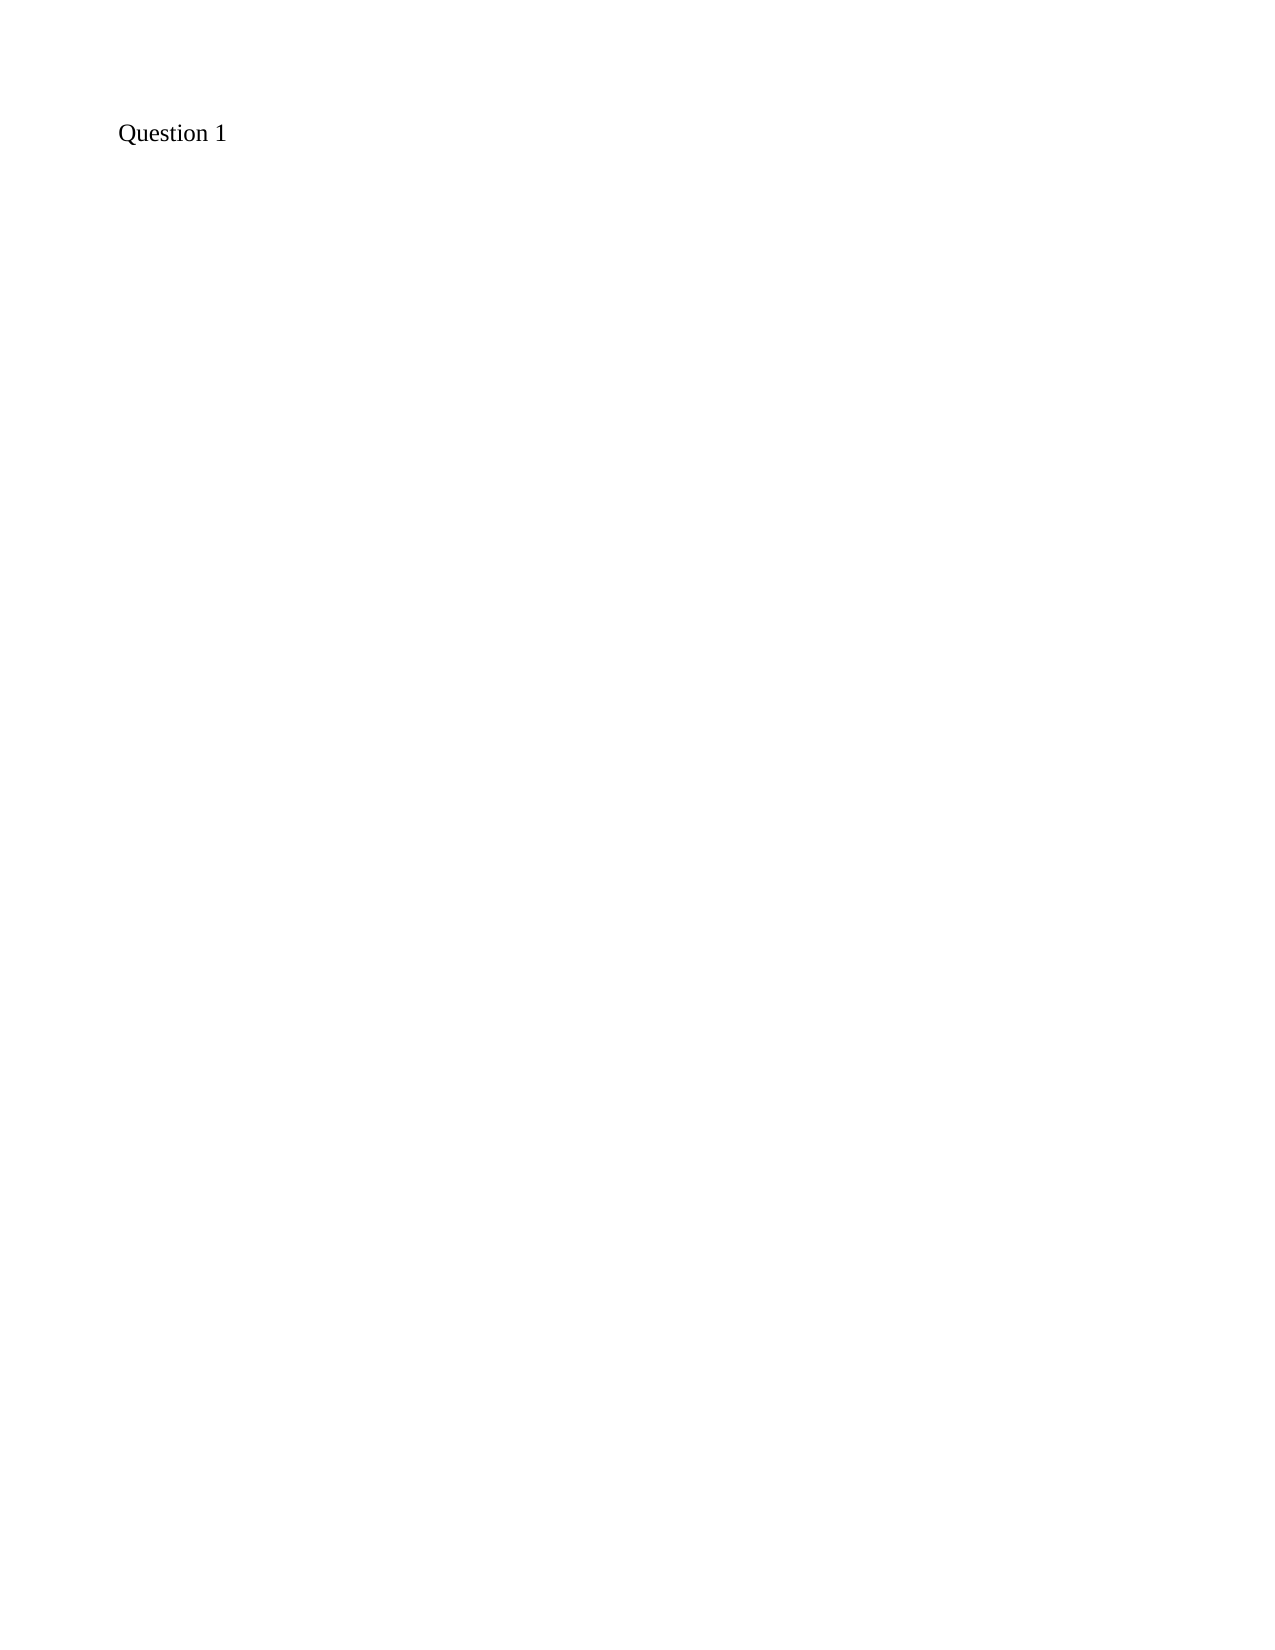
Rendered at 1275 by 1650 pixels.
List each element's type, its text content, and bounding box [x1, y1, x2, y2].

text Question 1 [118, 118, 1157, 147]
